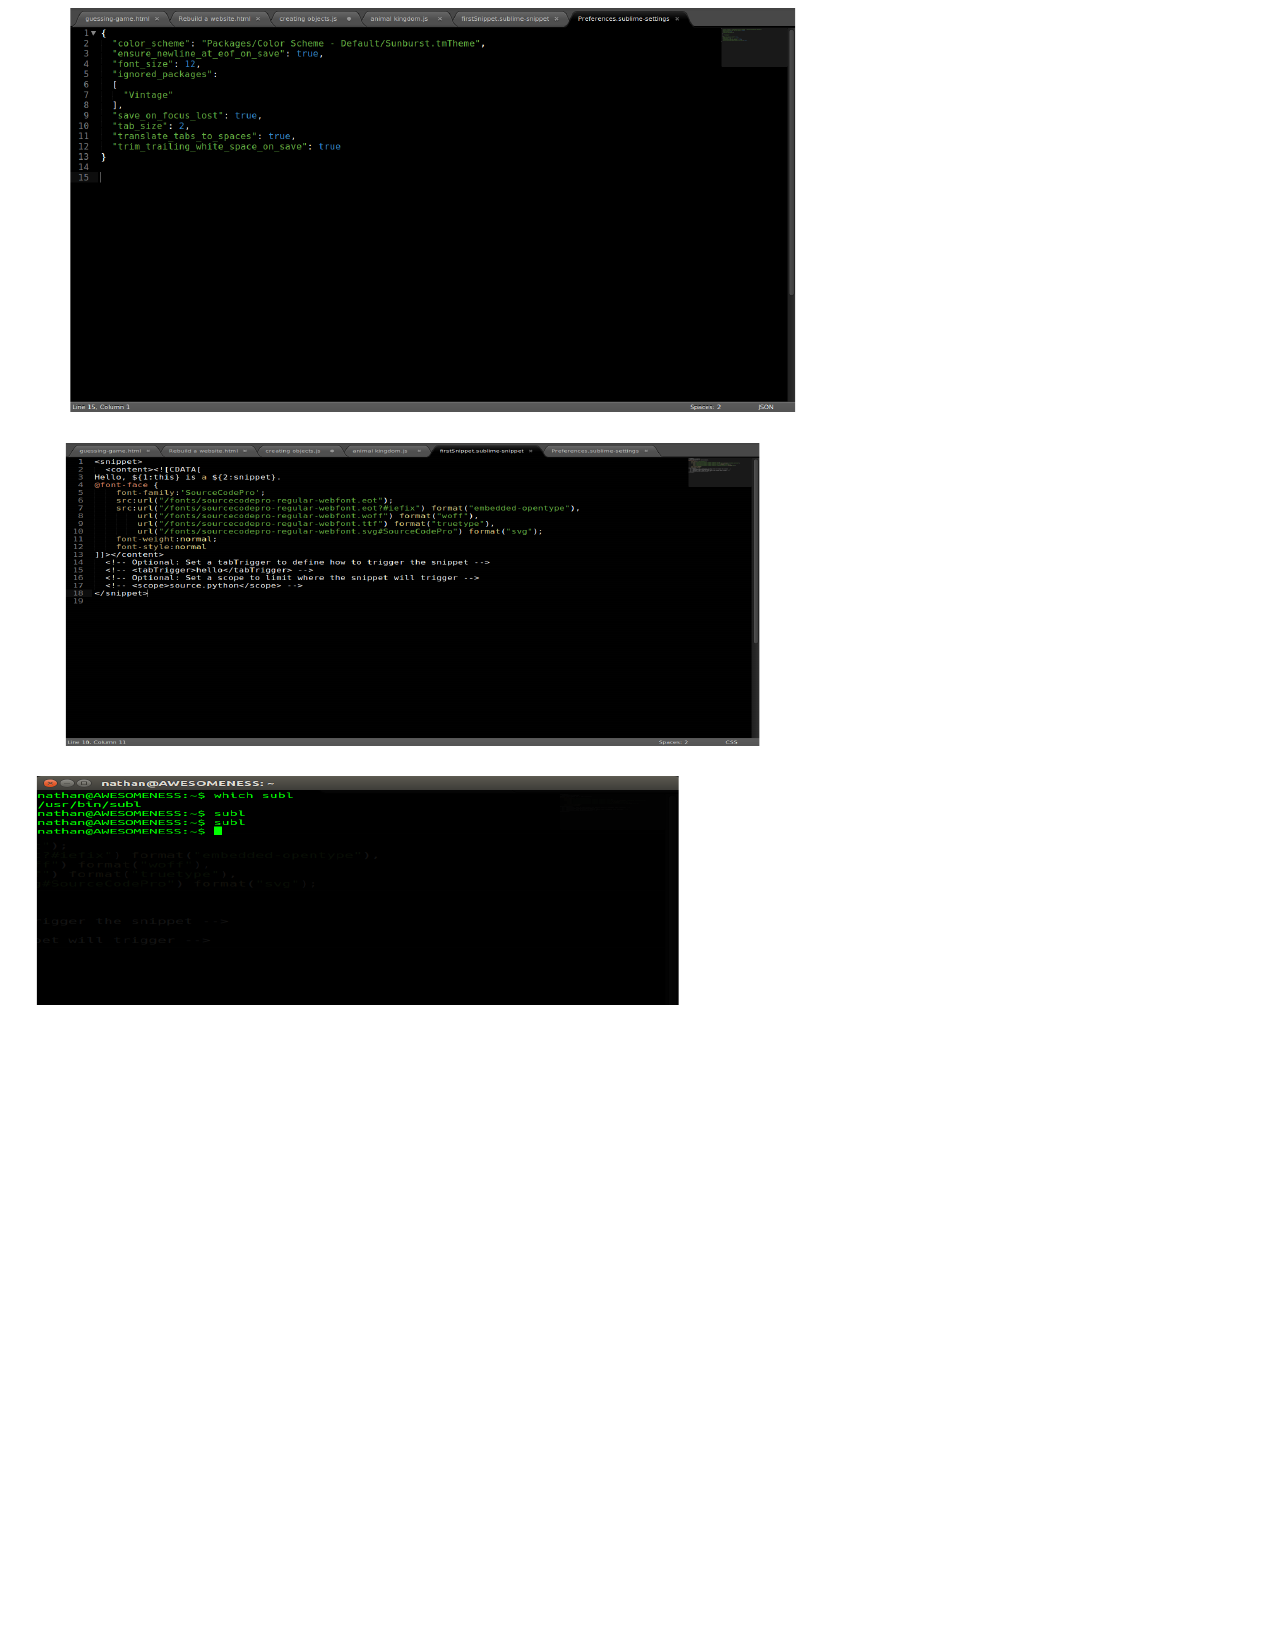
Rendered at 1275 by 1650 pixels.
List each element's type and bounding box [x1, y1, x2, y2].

picture [36, 776, 679, 1005]
picture [70, 8, 796, 412]
picture [65, 443, 760, 746]
